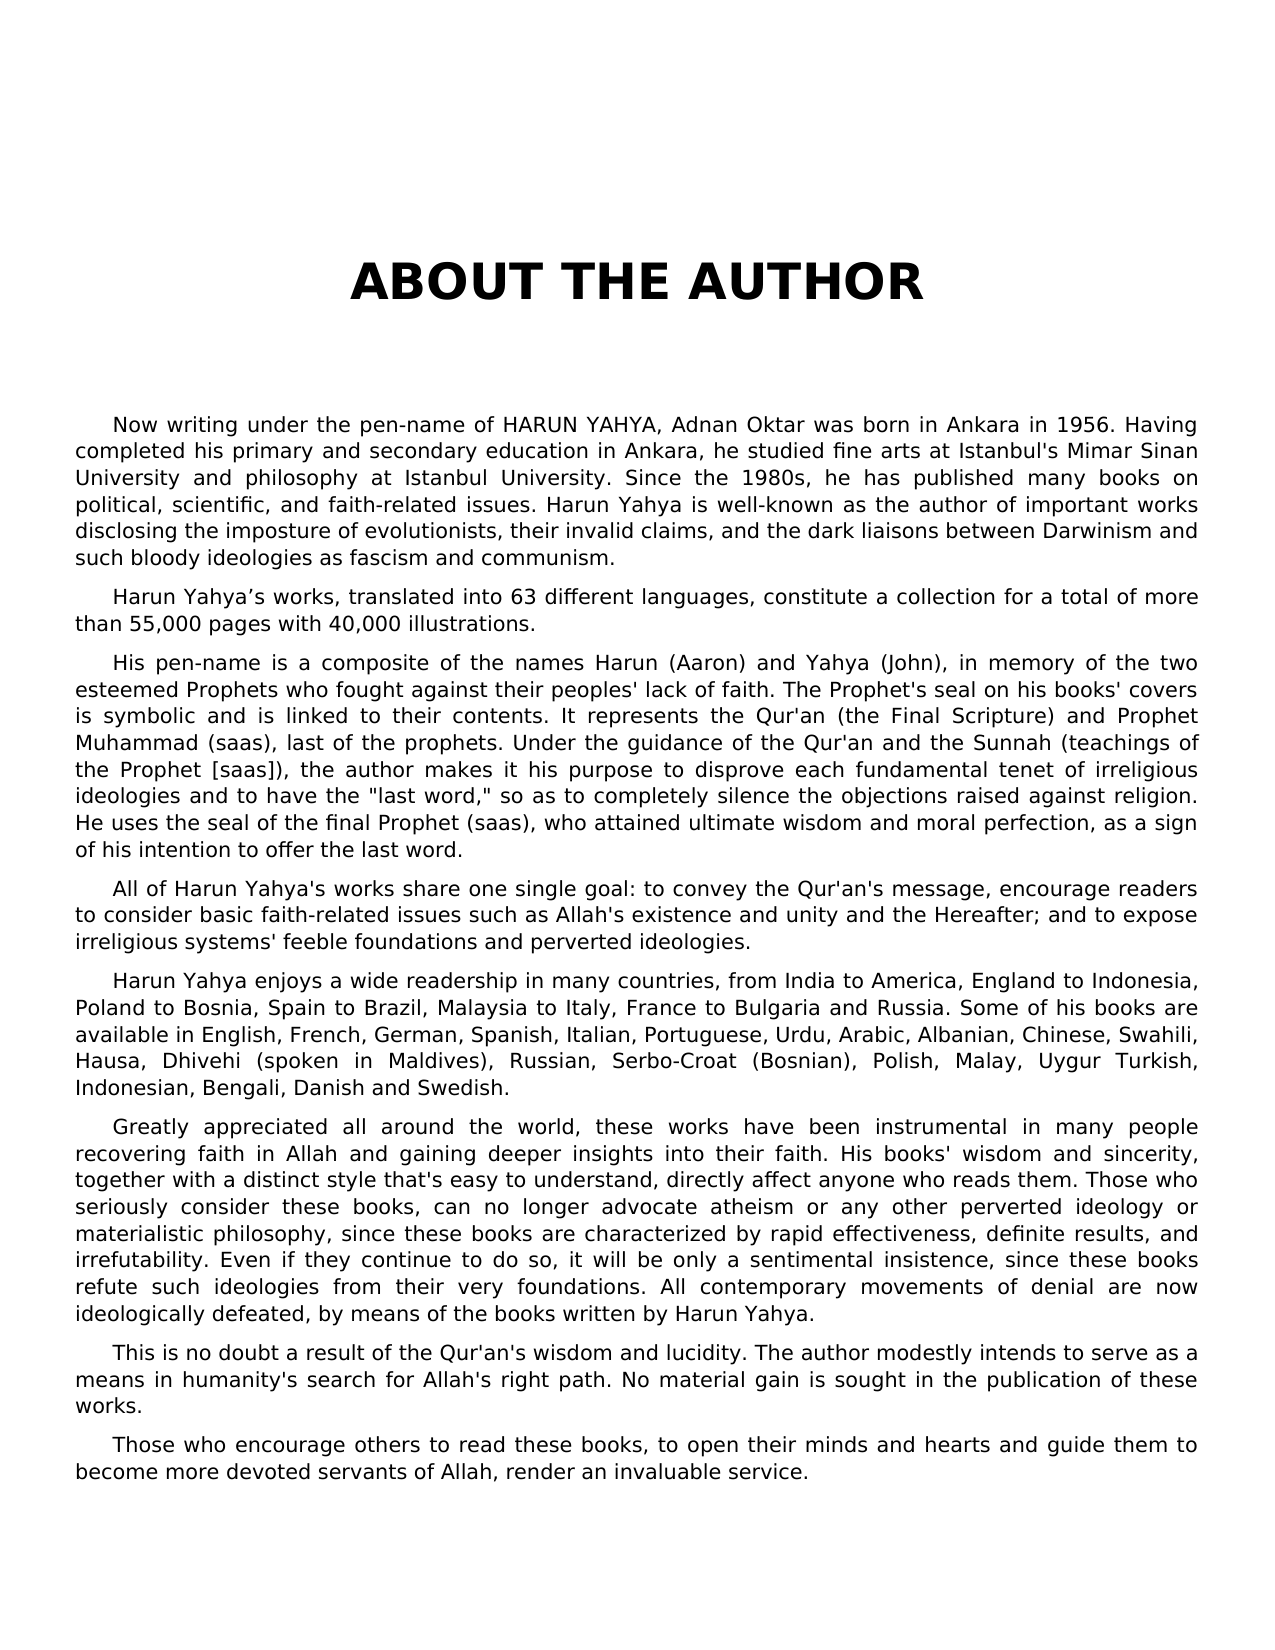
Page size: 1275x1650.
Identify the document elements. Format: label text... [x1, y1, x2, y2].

text Those who encourage others to read these books, to open their minds and hearts and guide them to become more devoted servants of Allah, render an invaluable service. [75, 1433, 1200, 1484]
text His pen-name is a composite of the names Harun (Aaron) and Yahya (John), in memory of the two esteemed Prophets who fought against their peoples' lack of faith. The Prophet's seal on his books' covers is symbolic and is linked to their contents. It represents the Qur'an (the Final Scripture) and Prophet Muhammad (saas), last of the prophets. Under the guidance of the Qur'an and the Sunnah (teachings of the Prophet [saas]), the author makes it his purpose to disprove each fundamental tenet of irreligious ideologies and to have the "last word," so as to completely silence the objections raised against religion. He uses the seal of the final Prophet (saas), who attained ultimate wisdom and moral perfection, as a sign of his intention to offer the last word. [75, 651, 1200, 862]
text This is no doubt a result of the Qur'an's wisdom and lucidity. The author modestly intends to serve as a means in humanity's search for Allah's right path. No material gain is sought in the publication of these works. [75, 1341, 1200, 1419]
text Greatly appreciated all around the world, these works have been instrumental in many people recovering faith in Allah and gaining deeper insights into their faith. His books' wisdom and sincerity, together with a distinct style that's easy to understand, directly affect anyone who reads them. Those who seriously consider these books, can no longer advocate atheism or any other perverted ideology or materialistic philosophy, since these books are characterized by rapid effectiveness, definite results, and irrefutability. Even if they continue to do so, it will be only a sentimental insistence, since these books refute such ideologies from their very foundations. All contemporary movements of denial are now ideologically defeated, by means of the books written by Harun Yahya. [75, 1115, 1200, 1326]
text Harun Yahya enjoys a wide readership in many countries, from India to America, England to Indonesia, Poland to Bosnia, Spain to Brazil, Malaysia to Italy, France to Bulgaria and Russia. Some of his books are available in English, French, German, Spanish, Italian, Portuguese, Urdu, Arabic, Albanian, Chinese, Swahili, Hausa, Dhivehi (spoken in Maldives), Russian, Serbo-Croat (Bosnian), Polish, Malay, Uygur Turkish, Indonesian, Bengali, Danish and Swedish. [75, 969, 1200, 1100]
text All of Harun Yahya's works share one single goal: to convey the Qur'an's message, encourage readers to consider basic faith-related issues such as Allah's existence and unity and the Hereafter; and to expose irreligious systems' feeble foundations and perverted ideologies. [75, 877, 1200, 954]
subtitle ABOUT THE AUTHOR [75, 253, 1200, 311]
text Now writing under the pen-name of HARUN YAHYA, Adnan Oktar was born in Ankara in 1956. Having completed his primary and secondary education in Ankara, he studied fine arts at Istanbul's Mimar Sinan University and philosophy at Istanbul University. Since the 1980s, he has published many books on political, scientific, and faith-related issues. Harun Yahya is well-known as the author of important works disclosing the imposture of evolutionists, their invalid claims, and the dark liaisons between Darwinism and such bloody ideologies as fascism and communism. [75, 413, 1200, 570]
text Harun Yahya’s works, translated into 63 different languages, constitute a collection for a total of more than 55,000 pages with 40,000 illustrations. [75, 585, 1200, 636]
